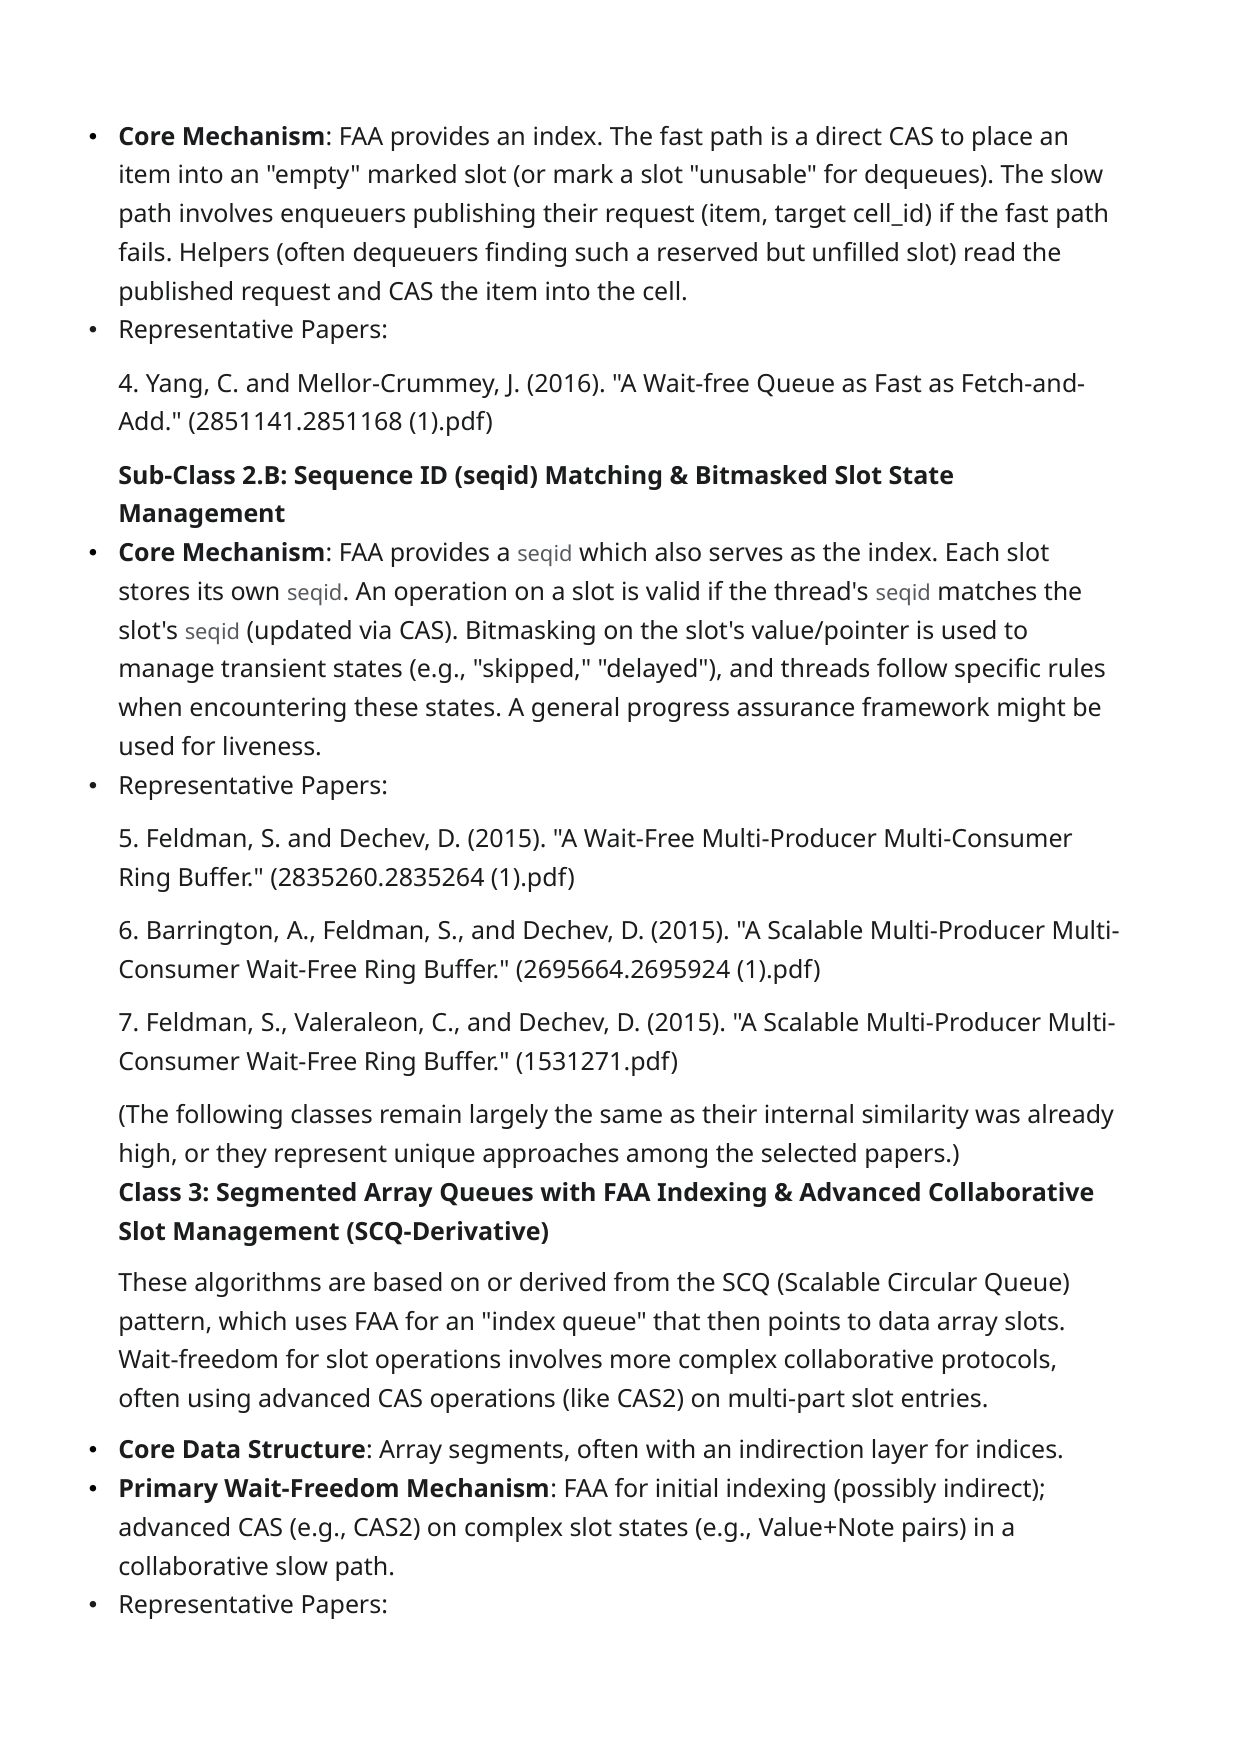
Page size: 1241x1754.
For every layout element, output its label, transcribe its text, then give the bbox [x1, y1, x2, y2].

text These algorithms are based on or derived from the SCQ (Scalable Circular Queue) pattern, which uses FAA for an "index queue" that then points to data array slots. Wait-freedom for slot operations involves more complex collaborative protocols, often using advanced CAS operations (like CAS2) on multi-part slot entries. [118, 1264, 1122, 1415]
list 7. Feldman, S., Valeraleon, C., and Dechev, D. (2015). "A Scalable Multi-Producer Multi-Consumer Wait-Free Ring Buffer." (1531271.pdf) [118, 1005, 1122, 1078]
text Sub-Class 2.B: Sequence ID (seqid) Matching & Bitmasked Slot State Management [118, 457, 1122, 530]
subtitle Class 3: Segmented Array Queues with FAA Indexing & Advanced Collaborative Slot Management (SCQ-Derivative) [118, 1174, 1122, 1247]
list Core Mechanism: FAA provides a seqid which also serves as the index. Each slot stores its own seqid. An operation on a slot is valid if the thread's seqid matches the slot's seqid (updated via CAS). Bitmasking on the slot's value/pointer is used to manage transient states (e.g., "skipped," "delayed"), and threads follow specific rules when encountering these states. A general progress assurance framework might be used for liveness. [118, 535, 1122, 763]
text (The following classes remain largely the same as their internal similarity was already high, or they represent unique approaches among the selected papers.) [118, 1097, 1122, 1170]
list Representative Papers: [118, 1587, 1122, 1621]
list Core Data Structure: Array segments, often with an indirection layer for indices. [118, 1432, 1122, 1466]
list 6. Barrington, A., Feldman, S., and Dechev, D. (2015). "A Scalable Multi-Producer Multi-Consumer Wait-Free Ring Buffer." (2695664.2695924 (1).pdf) [118, 913, 1122, 986]
list Primary Wait-Freedom Mechanism: FAA for initial indexing (possibly indirect); advanced CAS (e.g., CAS2) on complex slot states (e.g., Value+Note pairs) in a collaborative slow path. [118, 1471, 1122, 1582]
list 4. Yang, C. and Mellor-Crummey, J. (2016). "A Wait-free Queue as Fast as Fetch-and-Add." (2851141.2851168 (1).pdf) [118, 365, 1122, 438]
list Core Mechanism: FAA provides an index. The fast path is a direct CAS to place an item into an "empty" marked slot (or mark a slot "unusable" for dequeues). The slow path involves enqueuers publishing their request (item, target cell_id) if the fast path fails. Helpers (often dequeuers finding such a reserved but unfilled slot) read the published request and CAS the item into the cell. [118, 118, 1122, 307]
list Representative Papers: [118, 312, 1122, 346]
list 5. Feldman, S. and Dechev, D. (2015). "A Wait-Free Multi-Producer Multi-Consumer Ring Buffer." (2835260.2835264 (1).pdf) [118, 821, 1122, 893]
list Representative Papers: [118, 767, 1122, 801]
